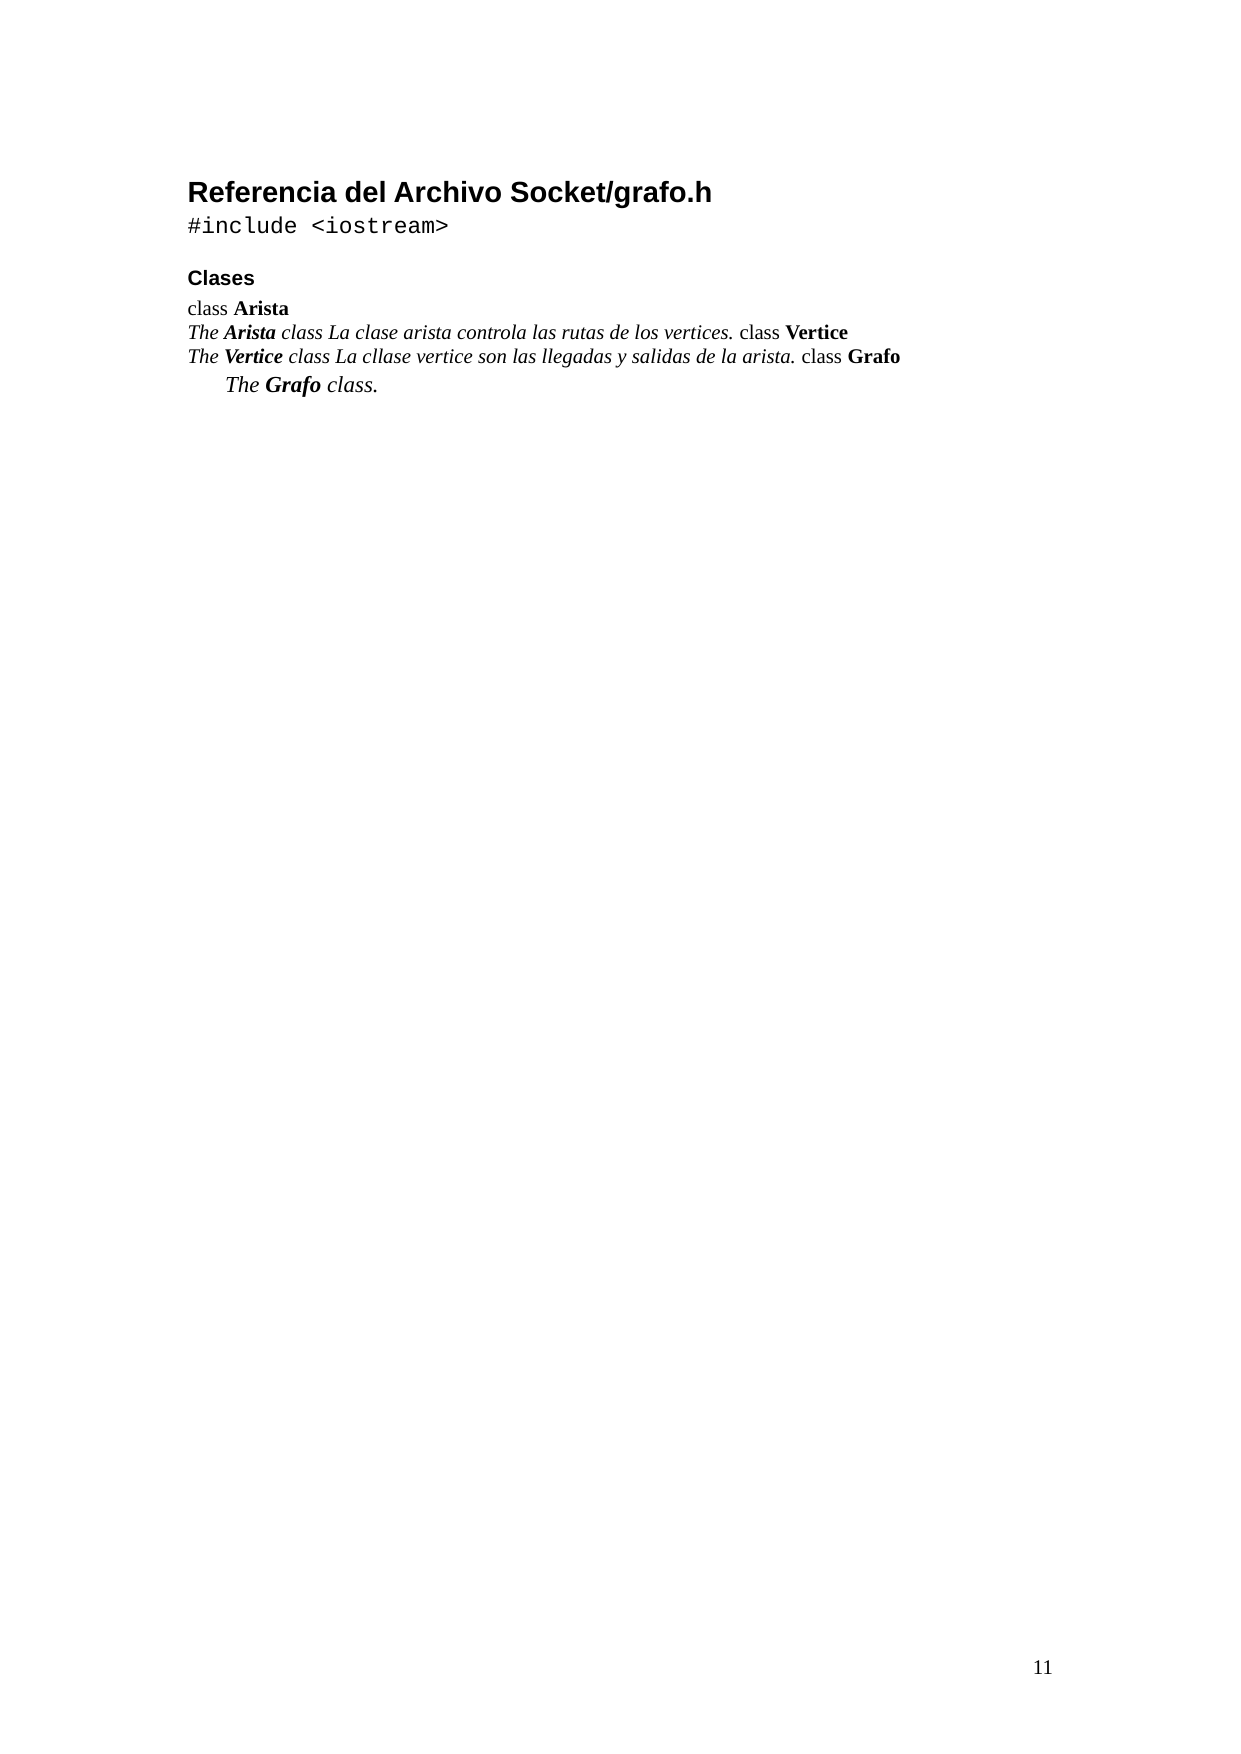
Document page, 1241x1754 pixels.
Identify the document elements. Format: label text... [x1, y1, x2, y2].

subtitle Referencia del Archivo Socket/grafo.h [187, 175, 1053, 208]
list The Arista class La clase arista controla las rutas de los vertices. class Vertice [187, 320, 1053, 344]
text The Grafo class. [225, 371, 1053, 398]
text #include <iostream> [187, 215, 1053, 241]
subtitle Clases [187, 266, 1053, 290]
list The Vertice class La cllase vertice son las llegadas y salidas de la arista. class Grafo [187, 344, 1053, 368]
list class Arista [187, 296, 1053, 320]
